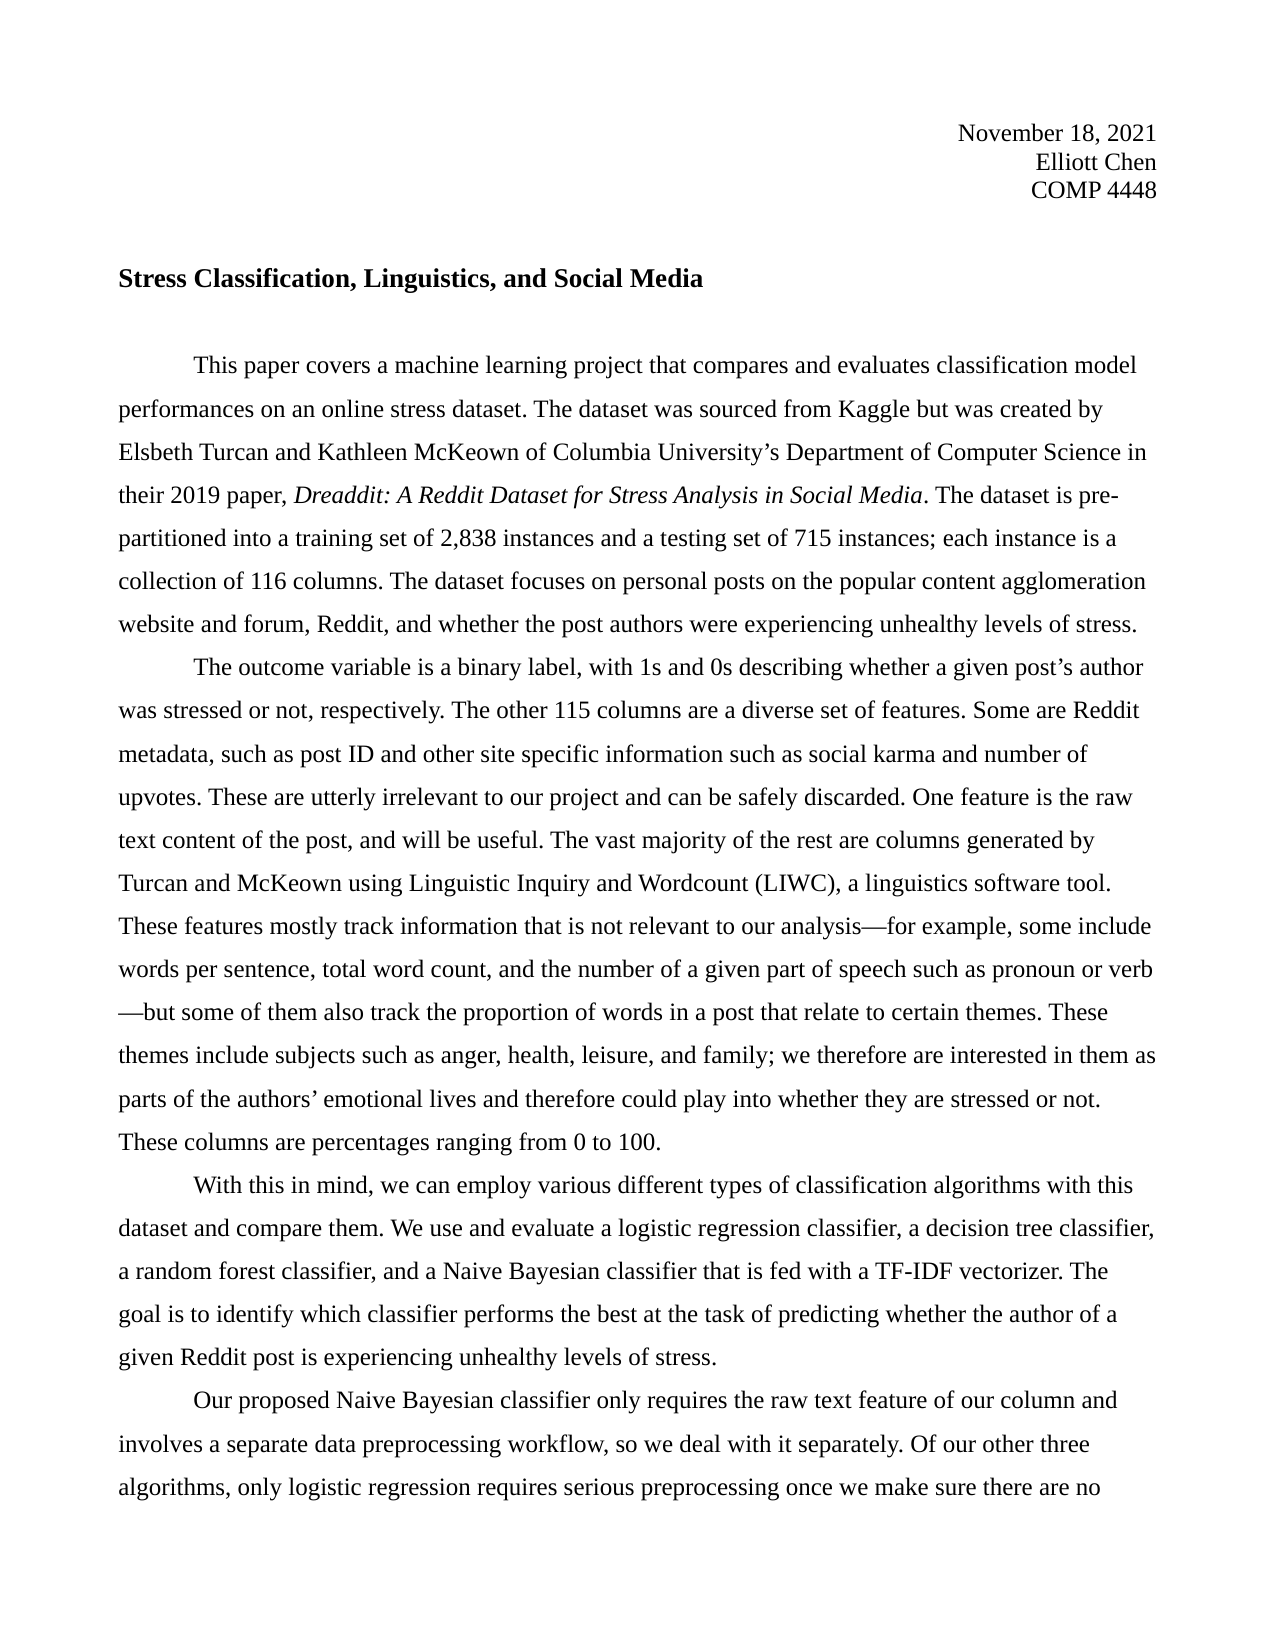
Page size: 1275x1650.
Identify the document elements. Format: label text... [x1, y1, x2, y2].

text Elliott Chen [118, 147, 1157, 176]
text November 18, 2021 [118, 118, 1157, 147]
text Stress Classification, Linguistics, and Social Media [118, 262, 1157, 293]
text This paper covers a machine learning project that compares and evaluates classification model performances on an online stress dataset. The dataset was sourced from Kaggle but was created by Elsbeth Turcan and Kathleen McKeown of Columbia University’s Department of Computer Science in their 2019 paper, Dreaddit: A Reddit Dataset for Stress Analysis in Social Media. The dataset is pre-partitioned into a training set of 2,838 instances and a testing set of 715 instances; each instance is a collection of 116 columns. The dataset focuses on personal posts on the popular content agglomeration website and forum, Reddit, and whether the post authors were experiencing unhealthy levels of stress. [118, 351, 1157, 638]
text With this in mind, we can employ various different types of classification algorithms with this dataset and compare them. We use and evaluate a logistic regression classifier, a decision tree classifier, a random forest classifier, and a Naive Bayesian classifier that is fed with a TF-IDF vectorizer. The goal is to identify which classifier performs the best at the task of predicting whether the author of a given Reddit post is experiencing unhealthy levels of stress. [118, 1170, 1157, 1371]
text Our proposed Naive Bayesian classifier only requires the raw text feature of our column and involves a separate data preprocessing workflow, so we deal with it separately. Of our other three algorithms, only logistic regression requires serious preprocessing once we make sure there are no [118, 1386, 1157, 1501]
text The outcome variable is a binary label, with 1s and 0s describing whether a given post’s author was stressed or not, respectively. The other 115 columns are a diverse set of features. Some are Reddit metadata, such as post ID and other site specific information such as social karma and number of upvotes. These are utterly irrelevant to our project and can be safely discarded. One feature is the raw text content of the post, and will be useful. The vast majority of the rest are columns generated by Turcan and McKeown using Linguistic Inquiry and Wordcount (LIWC), a linguistics software tool. These features mostly track information that is not relevant to our analysis—for example, some include words per sentence, total word count, and the number of a given part of speech such as pronoun or verb—but some of them also track the proportion of words in a post that relate to certain themes. These themes include subjects such as anger, health, leisure, and family; we therefore are interested in them as parts of the authors’ emotional lives and therefore could play into whether they are stressed or not. These columns are percentages ranging from 0 to 100. [118, 652, 1157, 1156]
text COMP 4448 [118, 176, 1157, 204]
